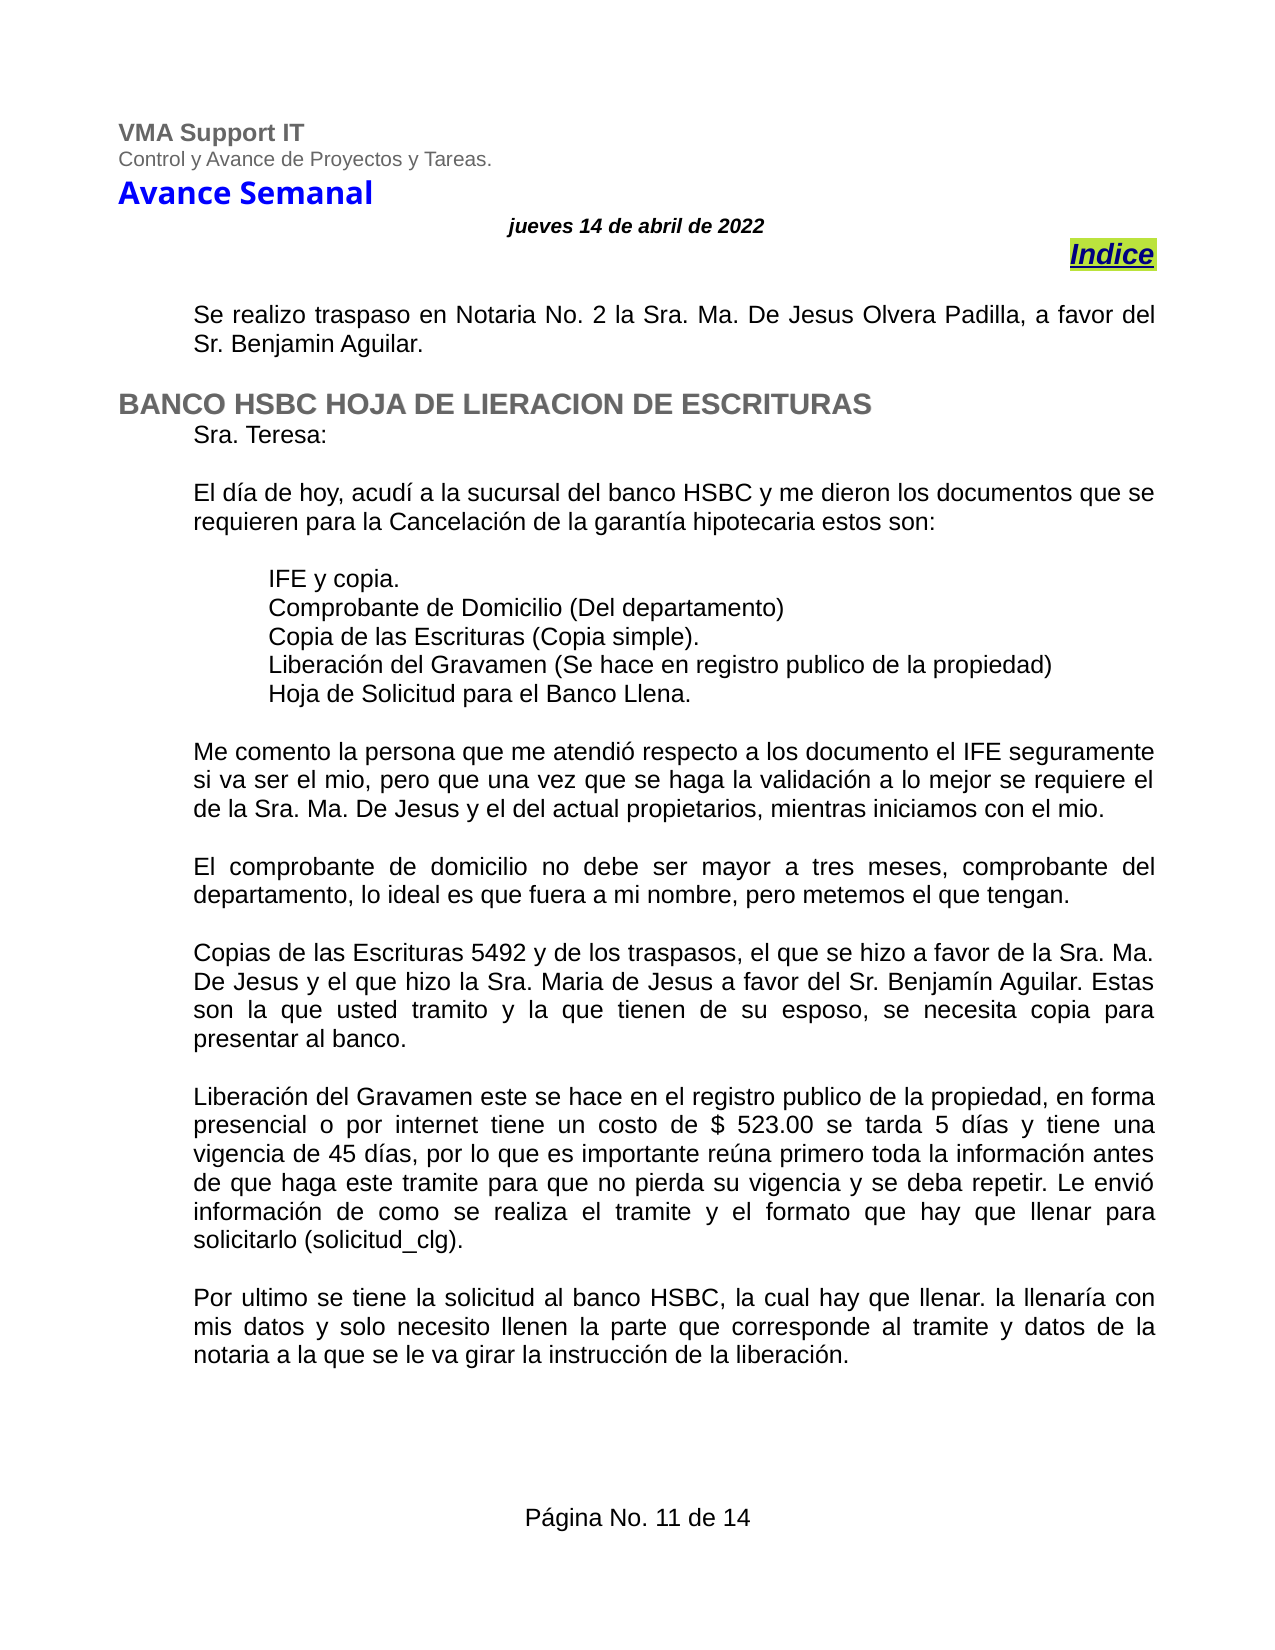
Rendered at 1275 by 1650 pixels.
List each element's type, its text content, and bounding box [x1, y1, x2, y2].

subtitle BANCO HSBC HOJA DE LIERACION DE ESCRITURAS [118, 387, 1157, 420]
text Liberación del Gravamen este se hace en el registro publico de la propiedad, en forma presencial o por internet tiene un costo de $ 523.00 se tarda 5 días y tiene una vigencia de 45 días, por lo que es importante reúna primero toda la información antes de que haga este tramite para que no pierda su vigencia y se deba repetir. Le envió información de como se realiza el tramite y el formato que hay que llenar para solicitarlo (solicitud_clg). [193, 1082, 1157, 1254]
text IFE y copia. [193, 564, 1157, 593]
text Copia de las Escrituras (Copia simple). [193, 622, 1157, 650]
text El comprobante de domicilio no debe ser mayor a tres meses, comprobante del departamento, lo ideal es que fuera a mi nombre, pero metemos el que tengan. [193, 852, 1157, 909]
text Sra. Teresa: [193, 420, 1157, 449]
text El día de hoy, acudí a la sucursal del banco HSBC y me dieron los documentos que se requieren para la Cancelación de la garantía hipotecaria estos son: [193, 478, 1157, 535]
text Me comento la persona que me atendió respecto a los documento el IFE seguramente si va ser el mio, pero que una vez que se haga la validación a lo mejor se requiere el de la Sra. Ma. De Jesus y el del actual propietarios, mientras iniciamos con el mio. [193, 737, 1157, 823]
text Hoja de Solicitud para el Banco Llena. [193, 679, 1157, 708]
text Liberación del Gravamen (Se hace en registro publico de la propiedad) [193, 650, 1157, 679]
text Se realizo traspaso en Notaria No. 2 la Sra. Ma. De Jesus Olvera Padilla, a favor del Sr. Benjamin Aguilar. [193, 300, 1157, 358]
text Comprobante de Domicilio (Del departamento) [193, 593, 1157, 622]
text Copias de las Escrituras 5492 y de los traspasos, el que se hizo a favor de la Sra. Ma. De Jesus y el que hizo la Sra. Maria de Jesus a favor del Sr. Benjamín Aguilar. Estas son la que usted tramito y la que tienen de su esposo, se necesita copia para presentar al banco. [193, 938, 1157, 1053]
text Por ultimo se tiene la solicitud al banco HSBC, la cual hay que llenar. la llenaría con mis datos y solo necesito llenen la parte que corresponde al tramite y datos de la notaria a la que se le va girar la instrucción de la liberación. [193, 1283, 1157, 1369]
